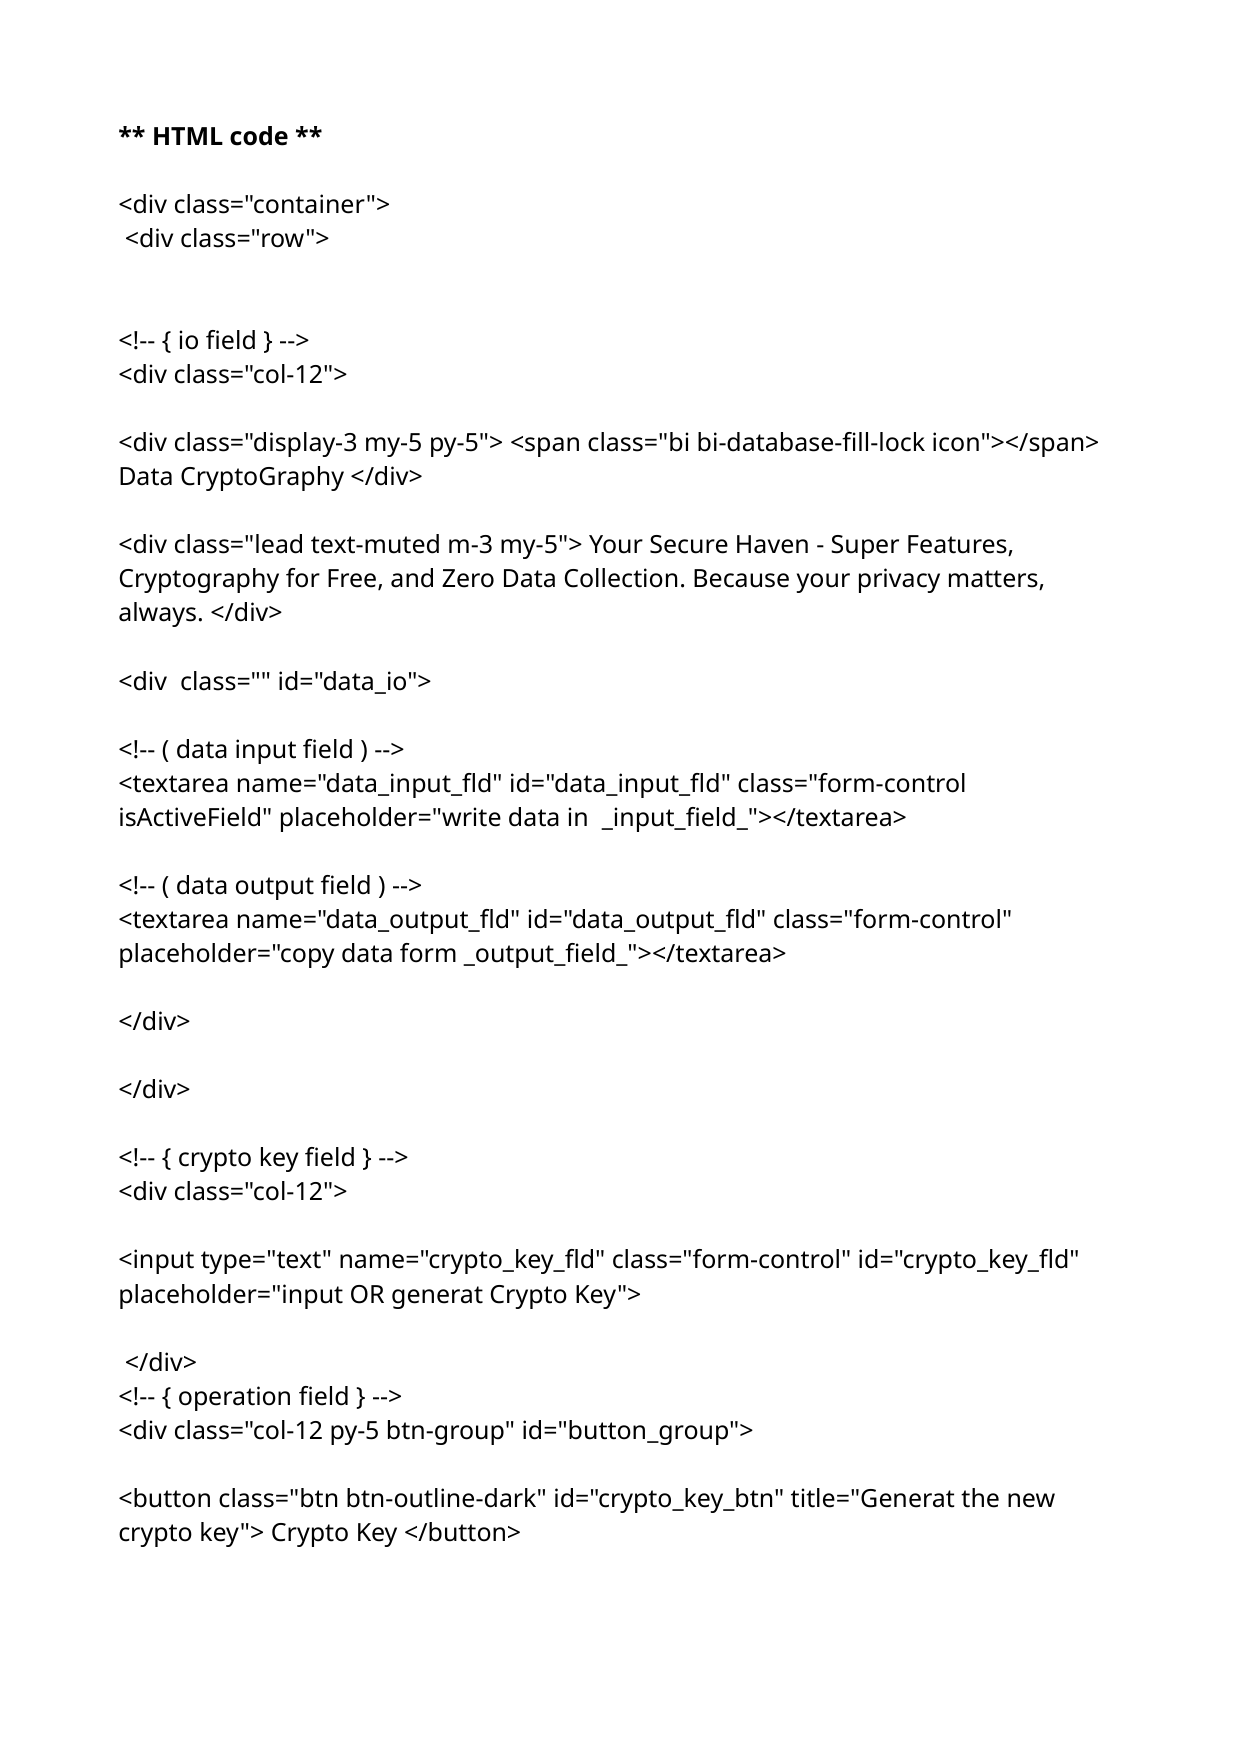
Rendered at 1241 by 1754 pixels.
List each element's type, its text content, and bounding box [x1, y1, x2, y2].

text <textarea name="data_output_fld" id="data_output_fld" class="form-control" placeholder="copy data form _output_field_"></textarea> [118, 902, 1122, 970]
text ** HTML code ** [118, 118, 1122, 152]
text <!-- { crypto key field } --> [118, 1140, 1122, 1174]
text <!-- ( data output field ) --> [118, 867, 1122, 902]
text <!-- { operation field } --> [118, 1378, 1122, 1412]
text <textarea name="data_input_fld" id="data_input_fld" class="form-control isActiveField" placeholder="write data in _input_field_"></textarea> [118, 765, 1122, 833]
text <div class="row"> [118, 220, 1122, 254]
text <div class="container"> [118, 186, 1122, 220]
text <!-- ( data input field ) --> [118, 731, 1122, 765]
text <button class="btn btn-outline-dark" id="crypto_key_btn" title="Generat the new crypto key"> Crypto Key </button> [118, 1481, 1122, 1549]
text <div class="col-12"> [118, 1174, 1122, 1208]
text </div> [118, 1344, 1122, 1378]
text <div class="display-3 my-5 py-5"> <span class="bi bi-database-fill-lock icon"></span> Data CryptoGraphy </div> [118, 425, 1122, 493]
text </div> [118, 1004, 1122, 1038]
text <!-- { io field } --> [118, 322, 1122, 357]
text <div class="lead text-muted m-3 my-5"> Your Secure Haven - Super Features, Cryptography for Free, and Zero Data Collection. Because your privacy matters, always. </div> [118, 527, 1122, 629]
text <div class="col-12"> [118, 357, 1122, 391]
text <div class="col-12 py-5 btn-group" id="button_group"> [118, 1412, 1122, 1447]
text <div class="" id="data_io"> [118, 663, 1122, 697]
text <input type="text" name="crypto_key_fld" class="form-control" id="crypto_key_fld" placeholder="input OR generat Crypto Key"> [118, 1242, 1122, 1310]
text </div> [118, 1072, 1122, 1106]
